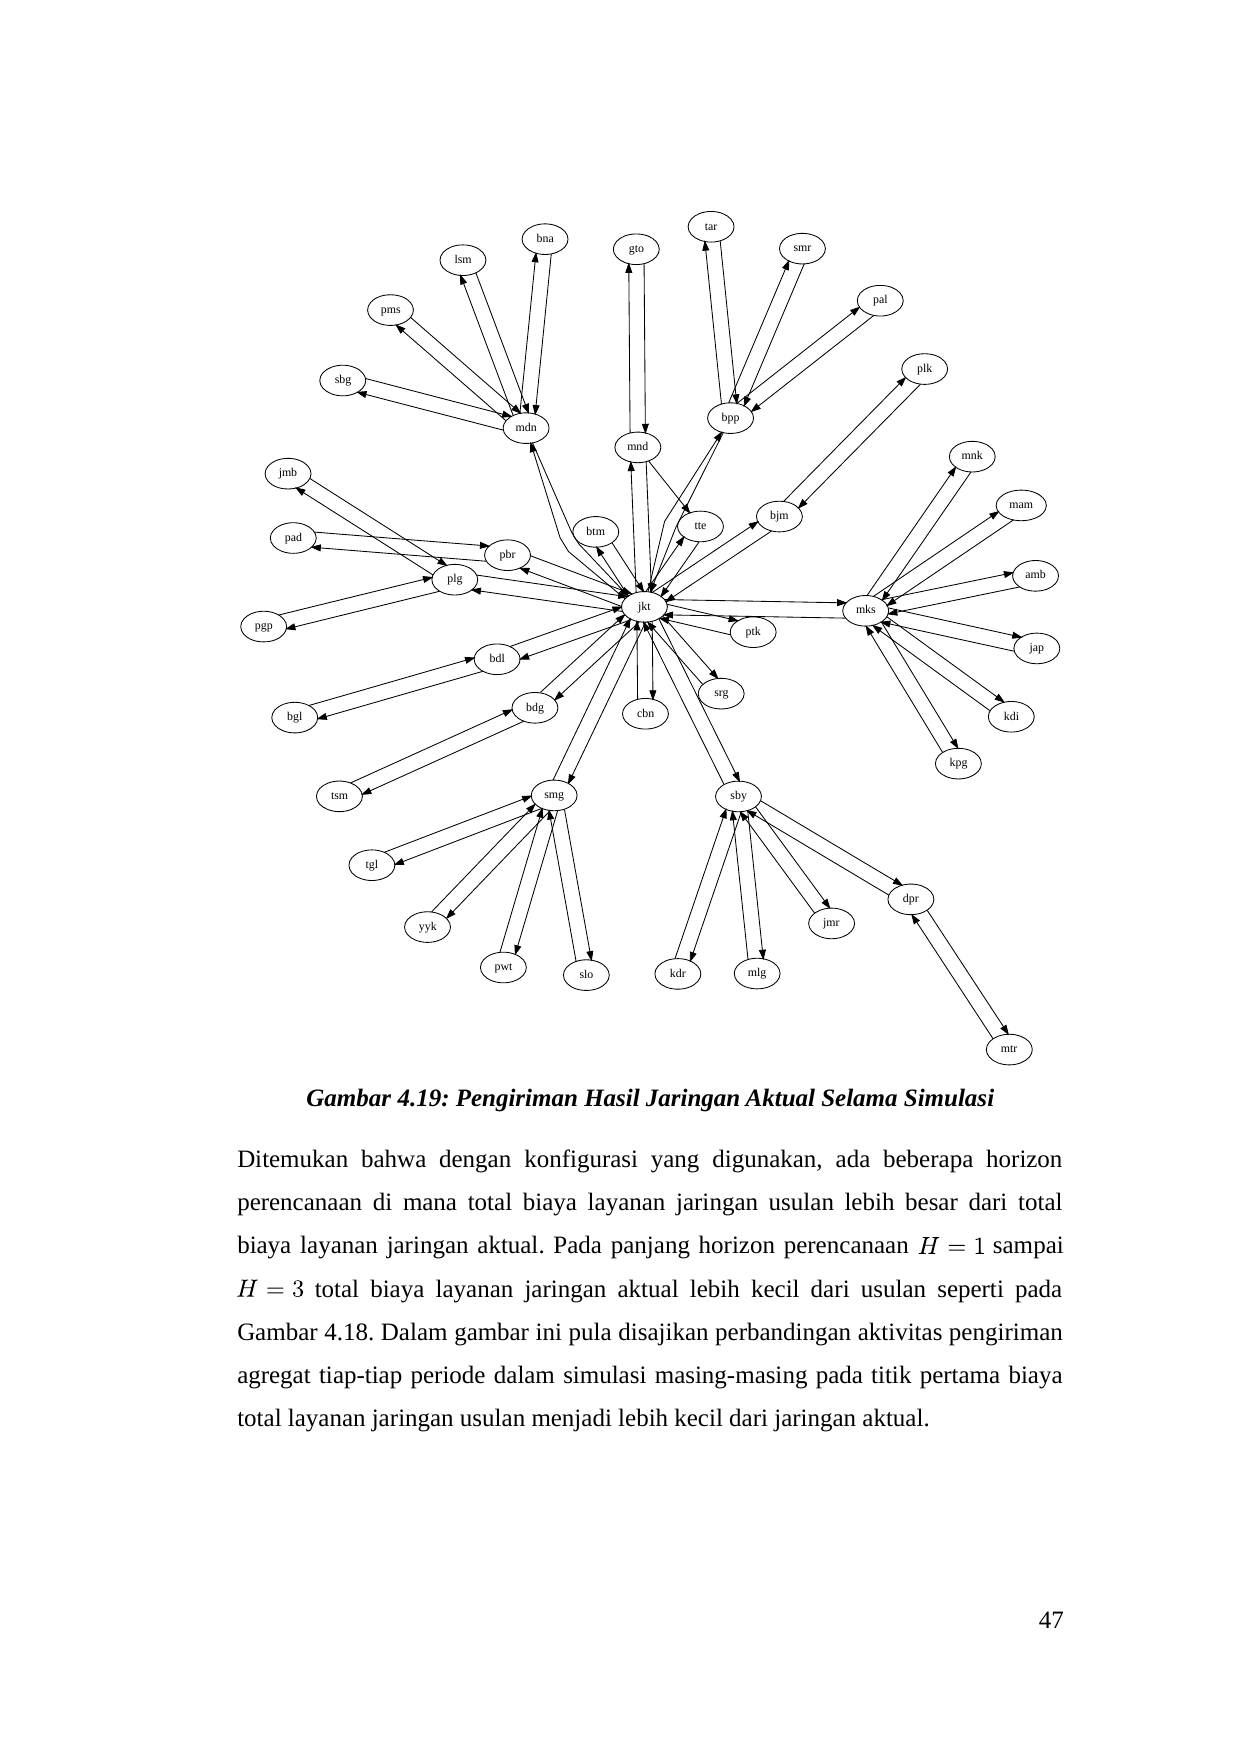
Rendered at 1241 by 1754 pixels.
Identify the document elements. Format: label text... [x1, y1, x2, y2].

text Gambar 4.19: Pengiriman Hasil Jaringan Aktual Selama Simulasi [237, 1069, 1063, 1112]
text Ditemukan bahwa dengan konfigurasi yang digunakan, ada beberapa horizon perencanaan di mana total biaya layanan jaringan usulan lebih besar dari total biaya layanan jaringan aktual. Pada panjang horizon perencanaan sampai total biaya layanan jaringan aktual lebih kecil dari usulan seperti pada Gambar 4.18. Dalam gambar ini pula disajikan perbandingan aktivitas pengiriman agregat tiap-tiap periode dalam simulasi masing-masing pada titik pertama biaya total layanan jaringan usulan menjadi lebih kecil dari jaringan aktual. [237, 1112, 1063, 1432]
text [237, 177, 1063, 207]
